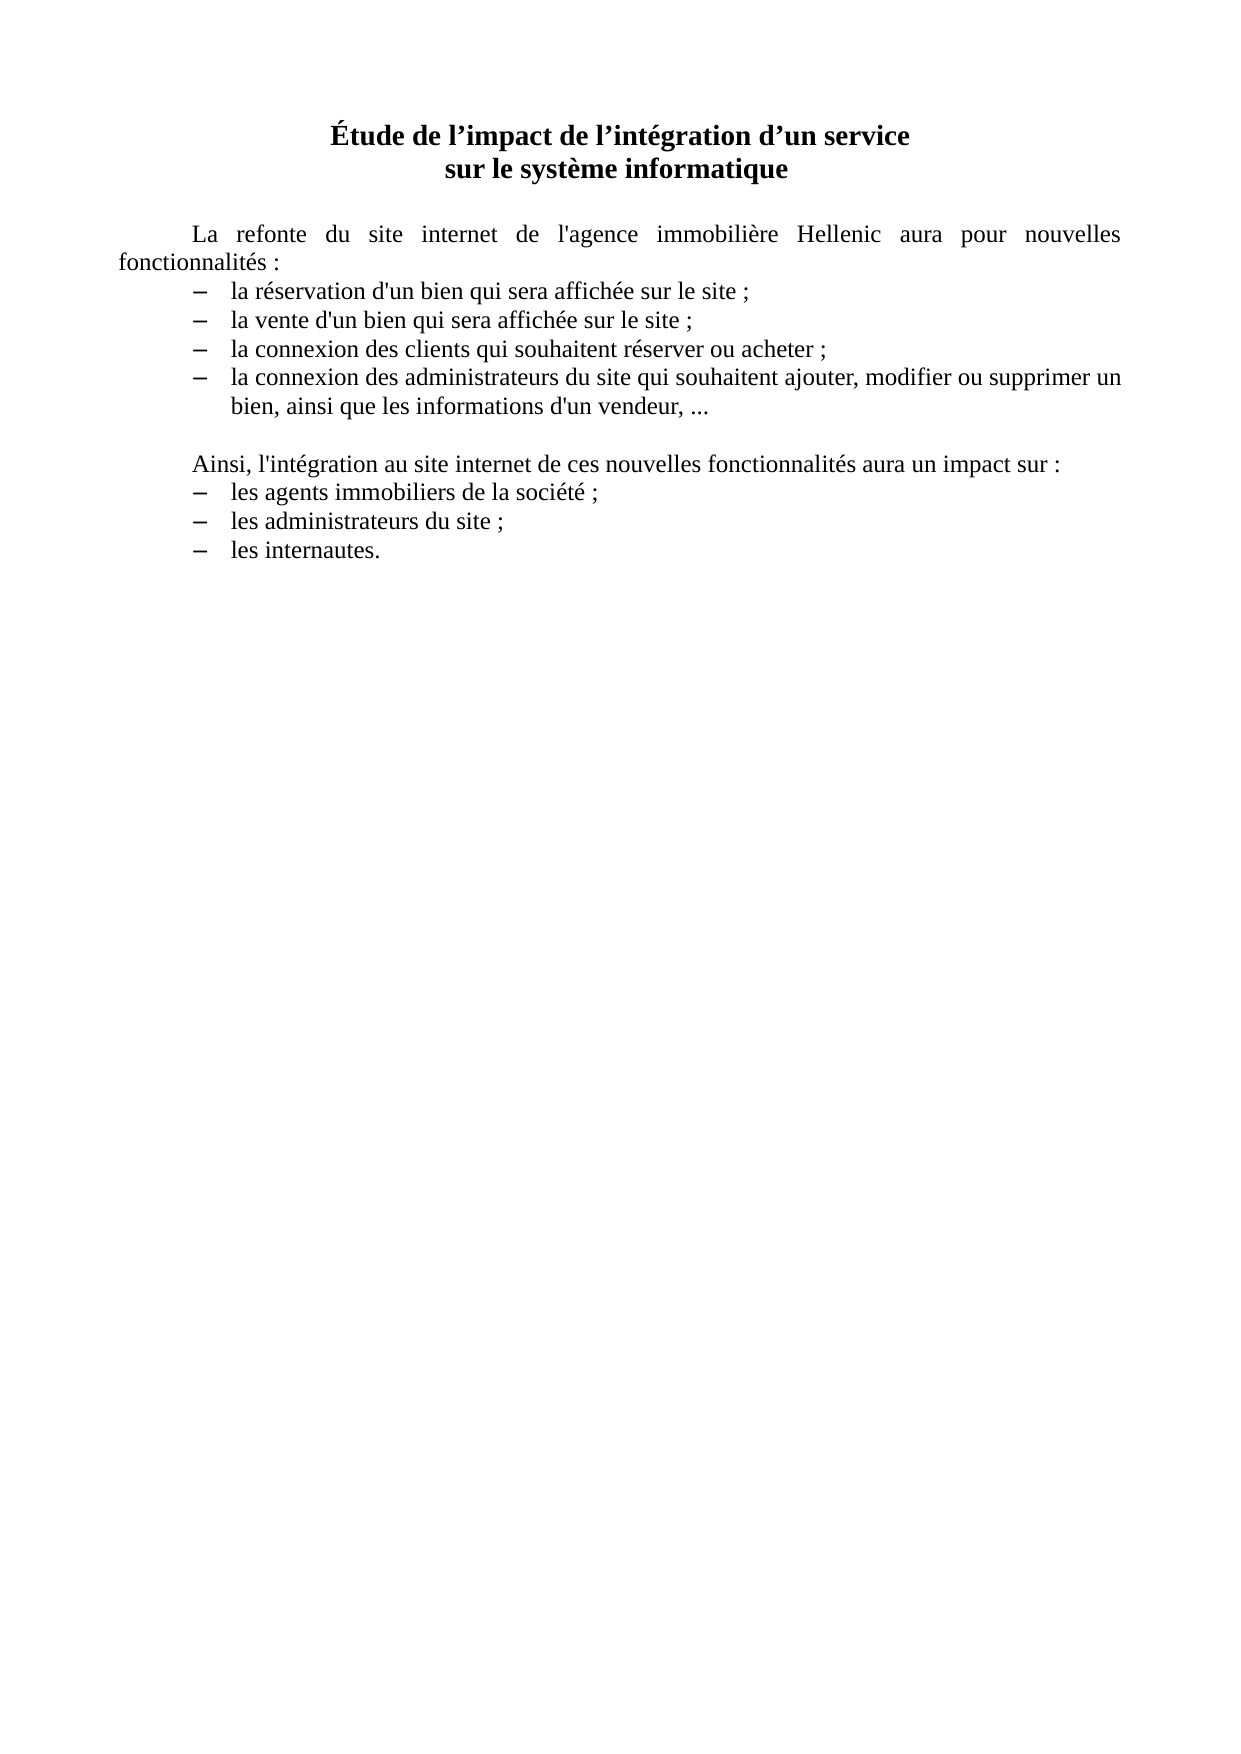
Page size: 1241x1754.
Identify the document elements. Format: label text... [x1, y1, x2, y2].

list la vente d'un bien qui sera affichée sur le site ; [193, 305, 1122, 334]
text sur le système informatique [118, 152, 1122, 185]
list la réservation d'un bien qui sera affichée sur le site ; [193, 276, 1122, 305]
text Étude de l’impact de l’intégration d’un service [118, 118, 1122, 152]
text Ainsi, l'intégration au site internet de ces nouvelles fonctionnalités aura un impact sur : [118, 449, 1122, 477]
list la connexion des administrateurs du site qui souhaitent ajouter, modifier ou supprimer un bien, ainsi que les informations d'un vendeur, ... [193, 362, 1122, 420]
list les agents immobiliers de la société ; [193, 477, 1122, 506]
list la connexion des clients qui souhaitent réserver ou acheter ; [193, 334, 1122, 362]
list les administrateurs du site ; [193, 506, 1122, 535]
text La refonte du site internet de l'agence immobilière Hellenic aura pour nouvelles fonctionnalités : [118, 219, 1122, 276]
list les internautes. [193, 535, 1122, 564]
